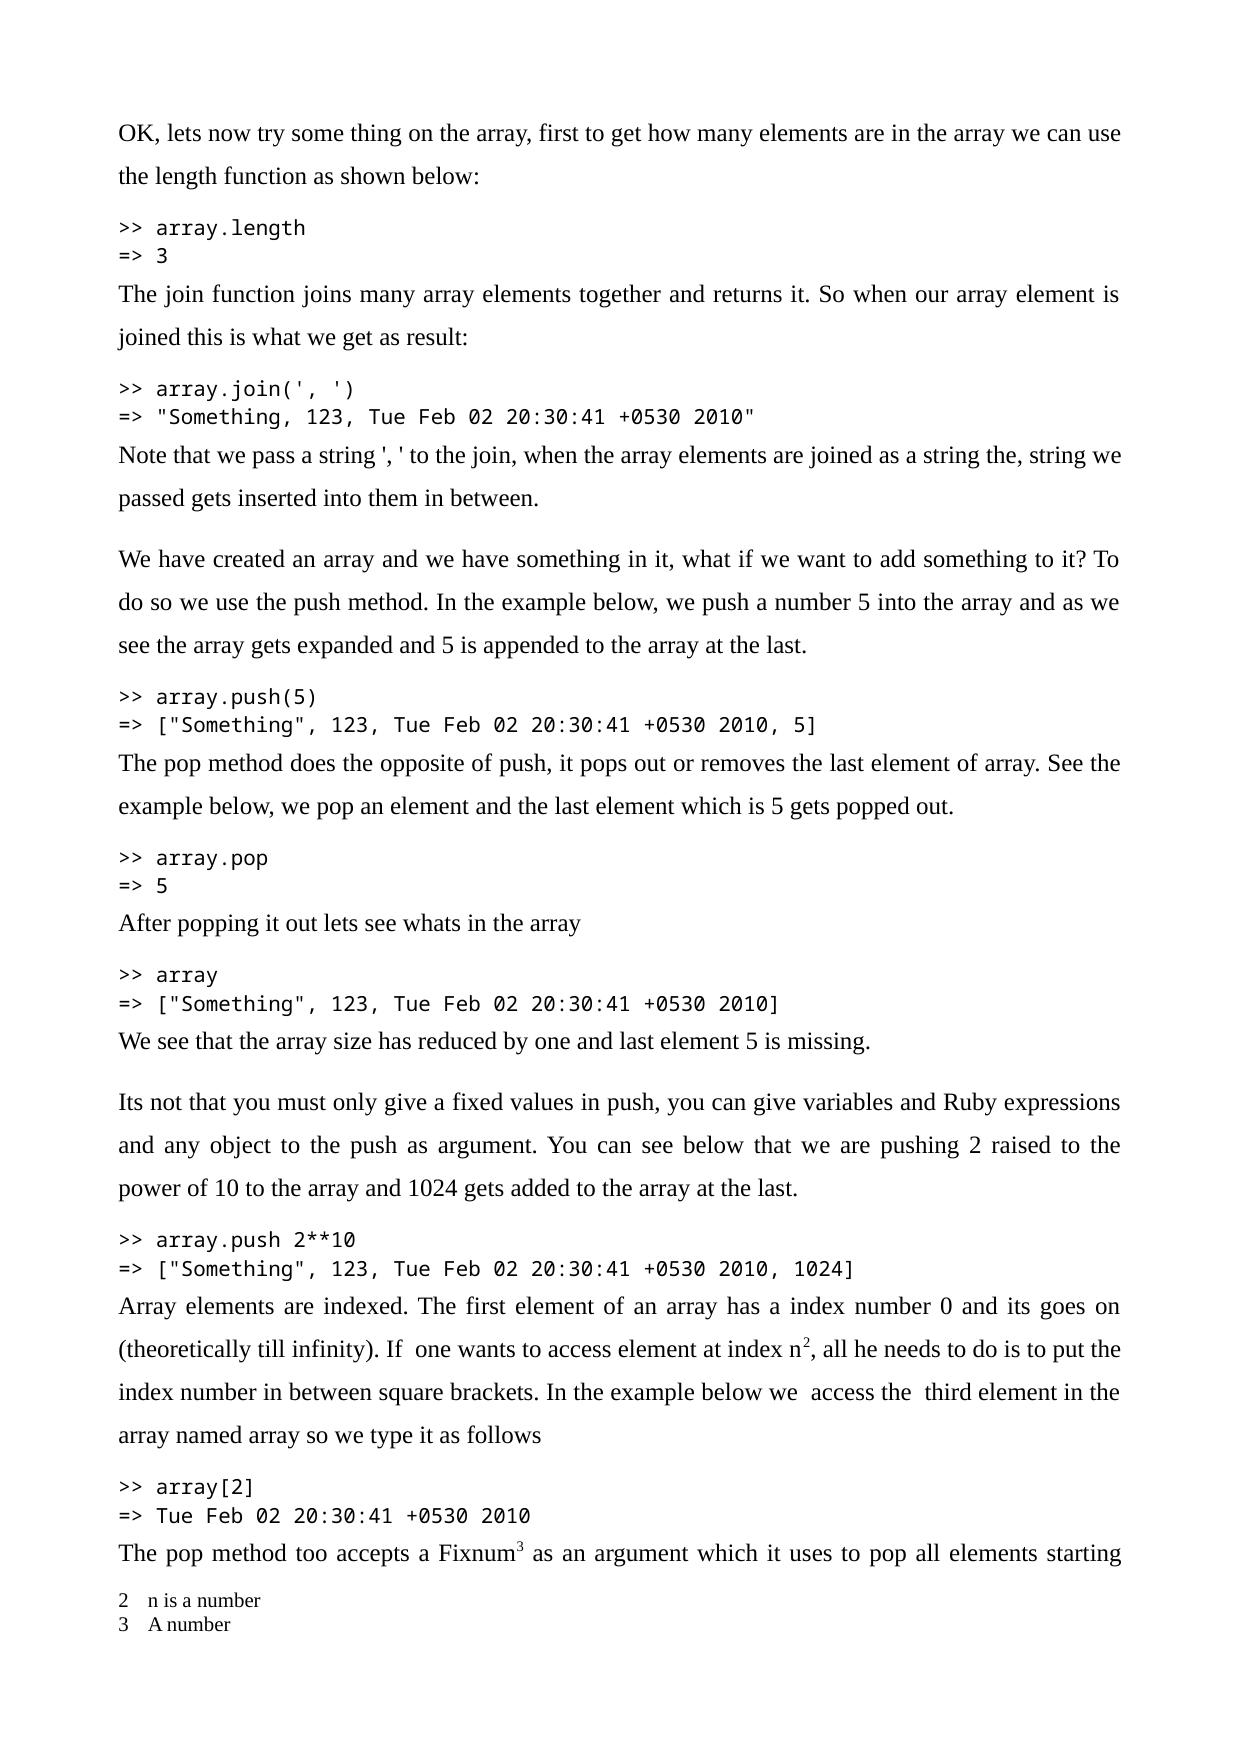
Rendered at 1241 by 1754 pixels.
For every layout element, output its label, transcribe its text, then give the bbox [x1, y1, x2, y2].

text >> array.pop [118, 843, 1122, 871]
text Its not that you must only give a fixed values in push, you can give variables and Ruby expressions and any object to the push as argument. You can see below that we are pushing 2 raised to the power of 10 to the array and 1024 gets added to the array at the last. [118, 1087, 1122, 1202]
text >> array.push(5) [118, 682, 1122, 710]
text >> array.push 2**10 [118, 1225, 1122, 1254]
text n is a number [118, 1588, 1122, 1612]
text We see that the array size has reduced by one and last element 5 is missing. [118, 1026, 1122, 1055]
text => 3 [118, 242, 1122, 270]
text => "Something, 123, Tue Feb 02 20:30:41 +0530 2010" [118, 402, 1122, 431]
text After popping it out lets see whats in the array [118, 908, 1122, 937]
text A number [118, 1612, 1122, 1636]
text => ["Something", 123, Tue Feb 02 20:30:41 +0530 2010] [118, 989, 1122, 1017]
text => ["Something", 123, Tue Feb 02 20:30:41 +0530 2010, 1024] [118, 1254, 1122, 1282]
text >> array.length [118, 213, 1122, 242]
text The join function joins many array elements together and returns it. So when our array element is joined this is what we get as result: [118, 279, 1122, 351]
text The pop method too accepts a Fixnum as an argument which it uses to pop all elements starting [118, 1538, 1122, 1567]
text We have created an array and we have something in it, what if we want to add something to it? To do so we use the push method. In the example below, we push a number 5 into the array and as we see the array gets expanded and 5 is appended to the array at the last. [118, 544, 1122, 659]
text >> array [118, 961, 1122, 989]
text => ["Something", 123, Tue Feb 02 20:30:41 +0530 2010, 5] [118, 710, 1122, 739]
text >> array.join(', ') [118, 374, 1122, 402]
text => Tue Feb 02 20:30:41 +0530 2010 [118, 1501, 1122, 1529]
text => 5 [118, 871, 1122, 900]
text Array elements are indexed. The first element of an array has a index number 0 and its goes on (theoretically till infinity). If one wants to access element at index n, all he needs to do is to put the index number in between square brackets. In the example below we access the third element in the array named array so we type it as follows [118, 1291, 1122, 1449]
text Note that we pass a string ', ' to the join, when the array elements are joined as a string the, string we passed gets inserted into them in between. [118, 440, 1122, 512]
text OK, lets now try some thing on the array, first to get how many elements are in the array we can use the length function as shown below: [118, 118, 1122, 190]
text >> array[2] [118, 1472, 1122, 1501]
text The pop method does the opposite of push, it pops out or removes the last element of array. See the example below, we pop an element and the last element which is 5 gets popped out. [118, 748, 1122, 819]
